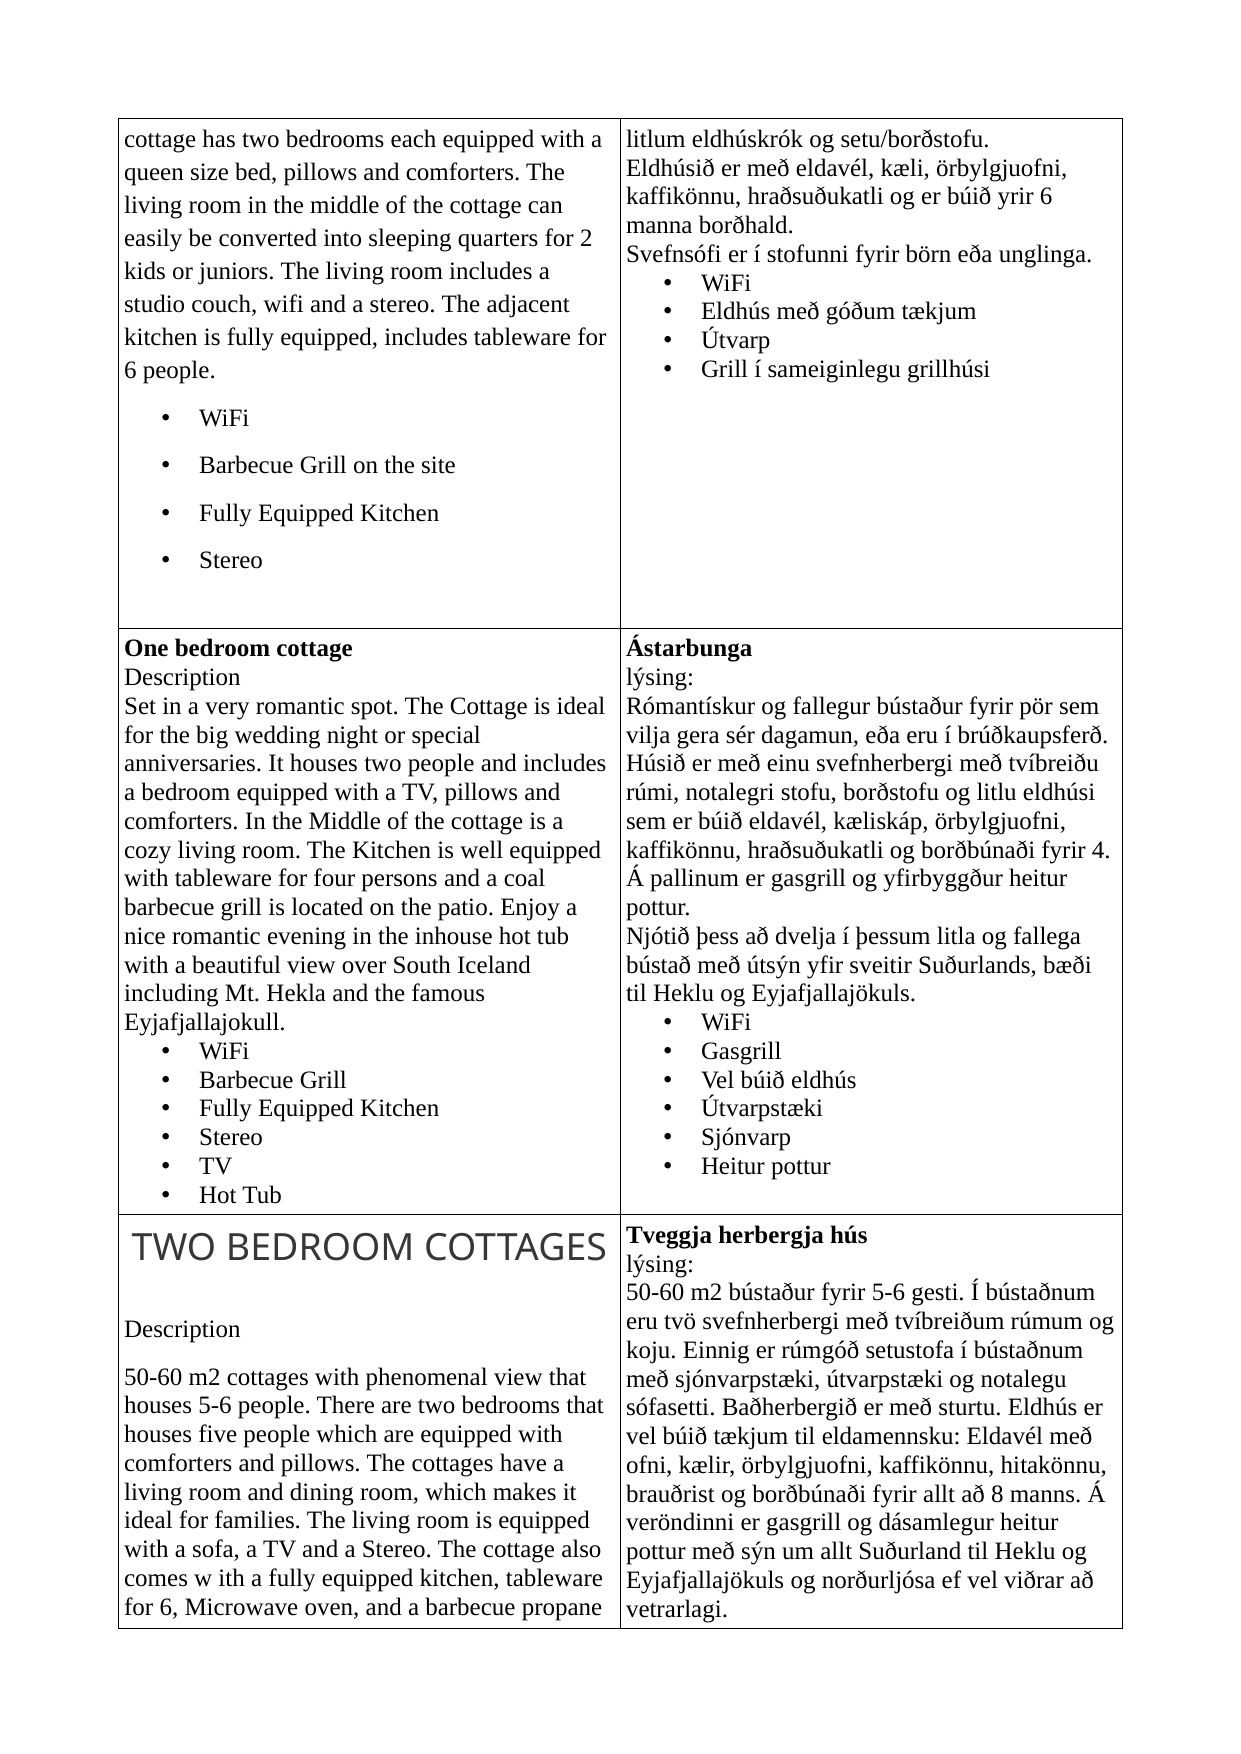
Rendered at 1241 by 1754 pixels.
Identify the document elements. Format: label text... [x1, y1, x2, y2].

table_cell Tveggja herbergja hús lýsing: 50-60 m2 bústaður fyrir 5-6 gesti. Í bústaðnum eru tvö svefnherbergi með tvíbreiðum rúmum og koju. Einnig er rúmgóð setustofa í bústaðnum með sjónvarpstæki, útvarpstæki og notalegu sófasetti. Baðherbergið er með sturtu. Eldhús er vel búið tækjum til eldamennsku: Eldavél með ofni, kælir, örbylgjuofni, kaffikönnu, hitakönnu, brauðrist og borðbúnaði fyrir allt að 8 manns. Á veröndinni er gasgrill og dásamlegur heitur pottur með sýn um allt Suðurland til Heklu og Eyjafjallajökuls og norðurljósa ef vel viðrar að vetrarlagi. WiFi Vel búið eldhús Útvarpstæki Sjónvarpstæki Gasgrill Heitur pottur [621, 1215, 1122, 1628]
table_cell litlum eldhúskrók og setu/borðstofu. Eldhúsið er með eldavél, kæli, örbylgjuofni, kaffikönnu, hraðsuðukatli og er búið yrir 6 manna borðhald. Svefnsófi er í stofunni fyrir börn eða unglinga. WiFi Eldhús með góðum tækjum Útvarp Grill í sameiginlegu grillhúsi [621, 119, 1122, 628]
table_cell Ástarbunga lýsing: Rómantískur og fallegur bústaður fyrir pör sem vilja gera sér dagamun, eða eru í brúðkaupsferð. Húsið er með einu svefnherbergi með tvíbreiðu rúmi, notalegri stofu, borðstofu og litlu eldhúsi sem er búið eldavél, kæliskáp, örbylgjuofni, kaffikönnu, hraðsuðukatli og borðbúnaði fyrir 4. Á pallinum er gasgrill og yfirbyggður heitur pottur. Njótið þess að dvelja í þessum litla og fallega bústað með útsýn yfir sveitir Suðurlands, bæði til Heklu og Eyjafjallajökuls. WiFi Gasgrill Vel búið eldhús Útvarpstæki Sjónvarp Heitur pottur [621, 629, 1122, 1214]
table_cell TWO BEDROOM COTTAGES Description 50-60 m2 cottages with phenomenal view that houses 5-6 people. There are two bedrooms that houses five people which are equipped with comforters and pillows. The cottages have a living room and dining room, which makes it ideal for families. The living room is equipped with a sofa, a TV and a Stereo. The cottage also comes w ith a fully equipped kitchen, tableware for 6, Microwave oven, and a barbecue propane [119, 1215, 620, 1628]
table_cell One bedroom cottage Description Set in a very romantic spot. The Cottage is ideal for the big wedding night or special anniversaries. It houses two people and includes a bedroom equipped with a TV, pillows and comforters. In the Middle of the cottage is a cozy living room. The Kitchen is well equipped with tableware for four persons and a coal barbecue grill is located on the patio. Enjoy a nice romantic evening in the inhouse hot tub with a beautiful view over South Iceland including Mt. Hekla and the famous Eyjafjallajokull. WiFi Barbecue Grill Fully Equipped Kitchen Stereo TV Hot Tub [119, 629, 620, 1214]
table_cell cottage has two bedrooms each equipped with a queen size bed, pillows and comforters. The living room in the middle of the cottage can easily be converted into sleeping quarters for 2 kids or juniors. The living room includes a studio couch, wifi and a stereo. The adjacent kitchen is fully equipped, includes tableware for 6 people. WiFi Barbecue Grill on the site Fully Equipped Kitchen Stereo [119, 119, 620, 628]
